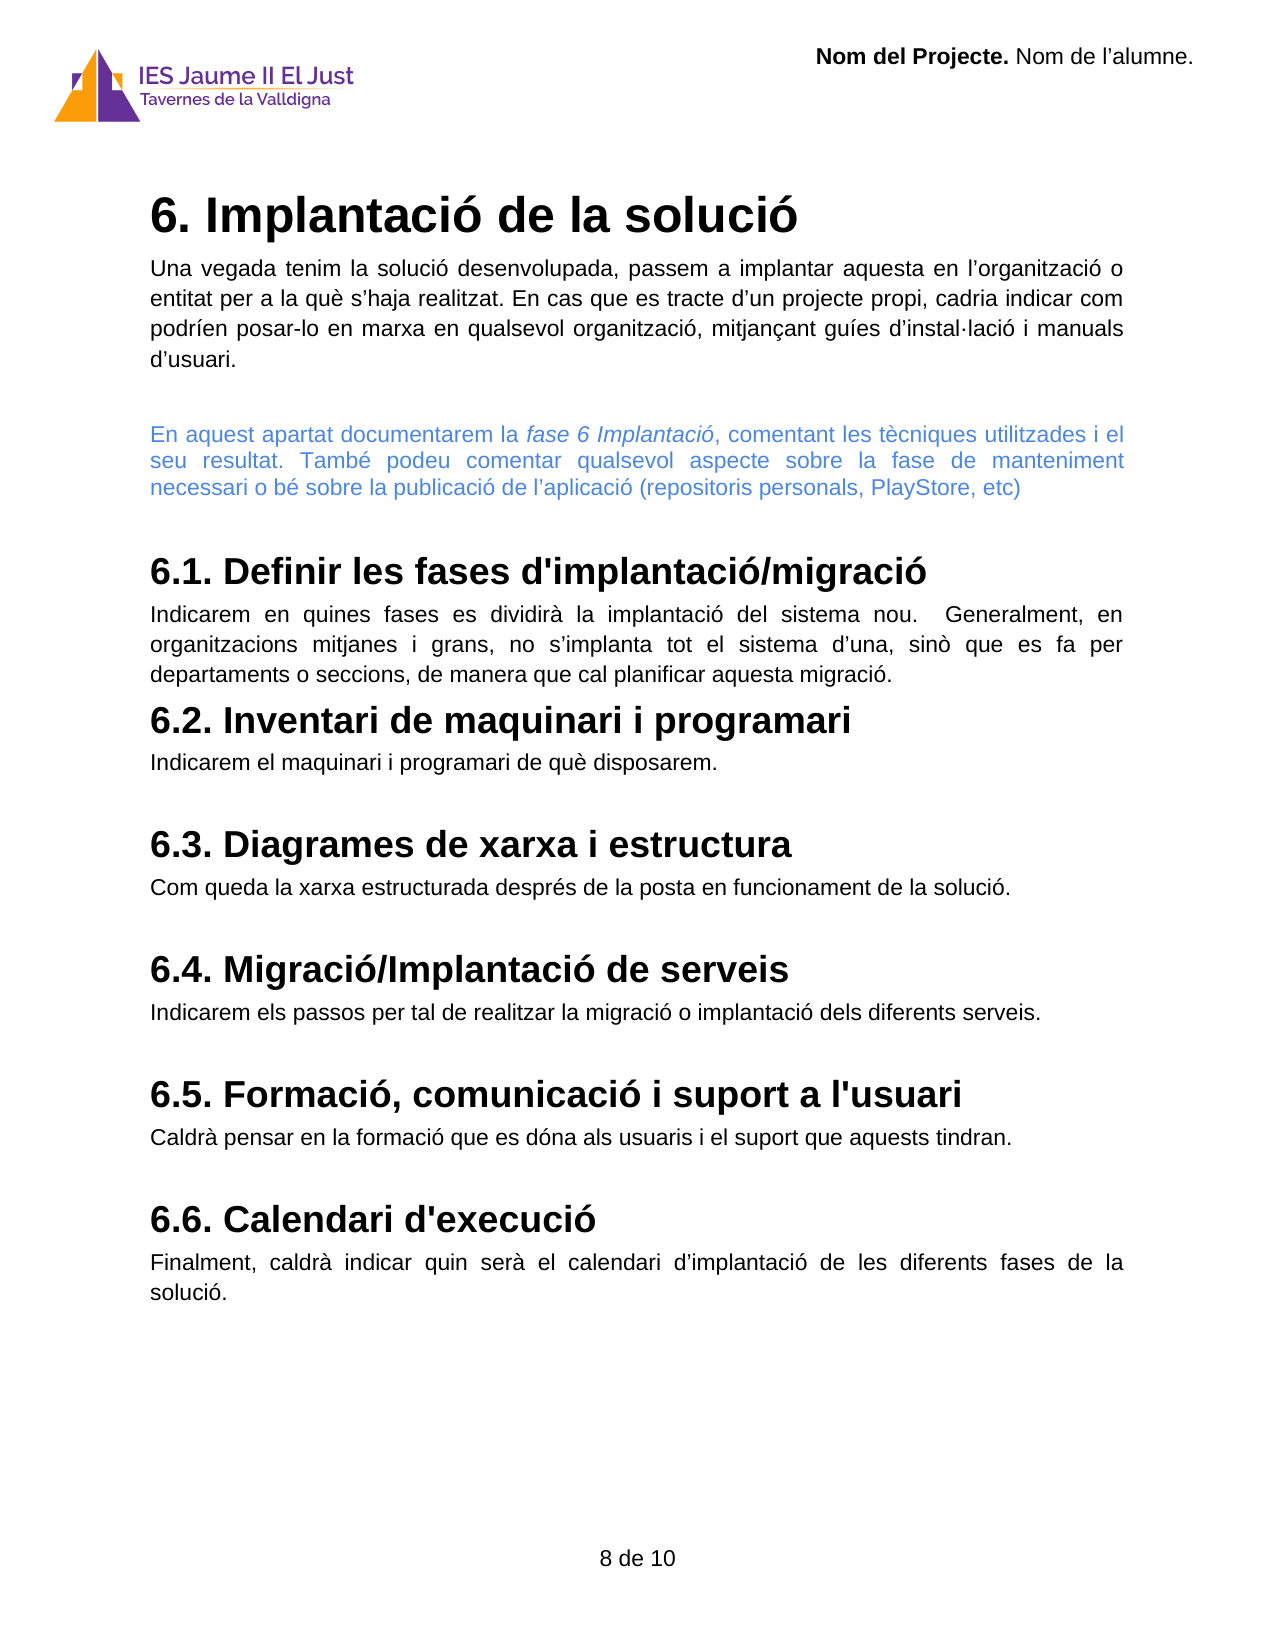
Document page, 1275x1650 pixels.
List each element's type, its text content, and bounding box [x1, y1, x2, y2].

subtitle 6.1. Definir les fases d'implantació/migració [150, 549, 1124, 592]
subtitle En aquest apartat documentarem la fase 6 Implantació, comentant les tècniques utilitzades i el seu resultat. També podeu comentar qualsevol aspecte sobre la fase de manteniment necessari o bé sobre la publicació de l’aplicació (repositoris personals, PlayStore, etc) [150, 421, 1124, 500]
text Caldrà pensar en la formació que es dóna als usuaris i el suport que aquests tindran. [150, 1124, 1124, 1150]
subtitle 6.5. Formació, comunicació i suport a l'usuari [150, 1072, 1124, 1115]
text Com queda la xarxa estructurada després de la posta en funcionament de la solució. [150, 874, 1124, 901]
text Finalment, caldrà indicar quin serà el calendari d’implantació de les diferents fases de la solució. [150, 1248, 1124, 1305]
text Indicarem en quines fases es dividirà la implantació del sistema nou. Generalment, en organitzacions mitjanes i grans, no s’implanta tot el sistema d’una, sinò que es fa per departaments o seccions, de manera que cal planificar aquesta migració. [150, 601, 1124, 688]
text Indicarem el maquinari i programari de què disposarem. [150, 749, 1124, 776]
text Una vegada tenim la solució desenvolupada, passem a implantar aquesta en l’organització o entitat per a la què s’haja realitzat. En cas que es tracte d’un projecte propi, cadria indicar com podríen posar-lo en marxa en qualsevol organització, mitjançant guíes d’instal·lació i manuals d’usuari. [150, 255, 1124, 372]
picture [50, 42, 354, 129]
subtitle 6.2. Inventari de maquinari i programari [150, 698, 1124, 741]
subtitle 6.6. Calendari d'execució [150, 1197, 1124, 1240]
subtitle 6.3. Diagrames de xarxa i estructura [150, 823, 1124, 866]
text Indicarem els passos per tal de realitzar la migració o implantació dels diferents serveis. [150, 999, 1125, 1025]
subtitle 6.4. Migració/Implantació de serveis [150, 947, 1124, 991]
subtitle 6. Implantació de la solució [150, 185, 1124, 242]
